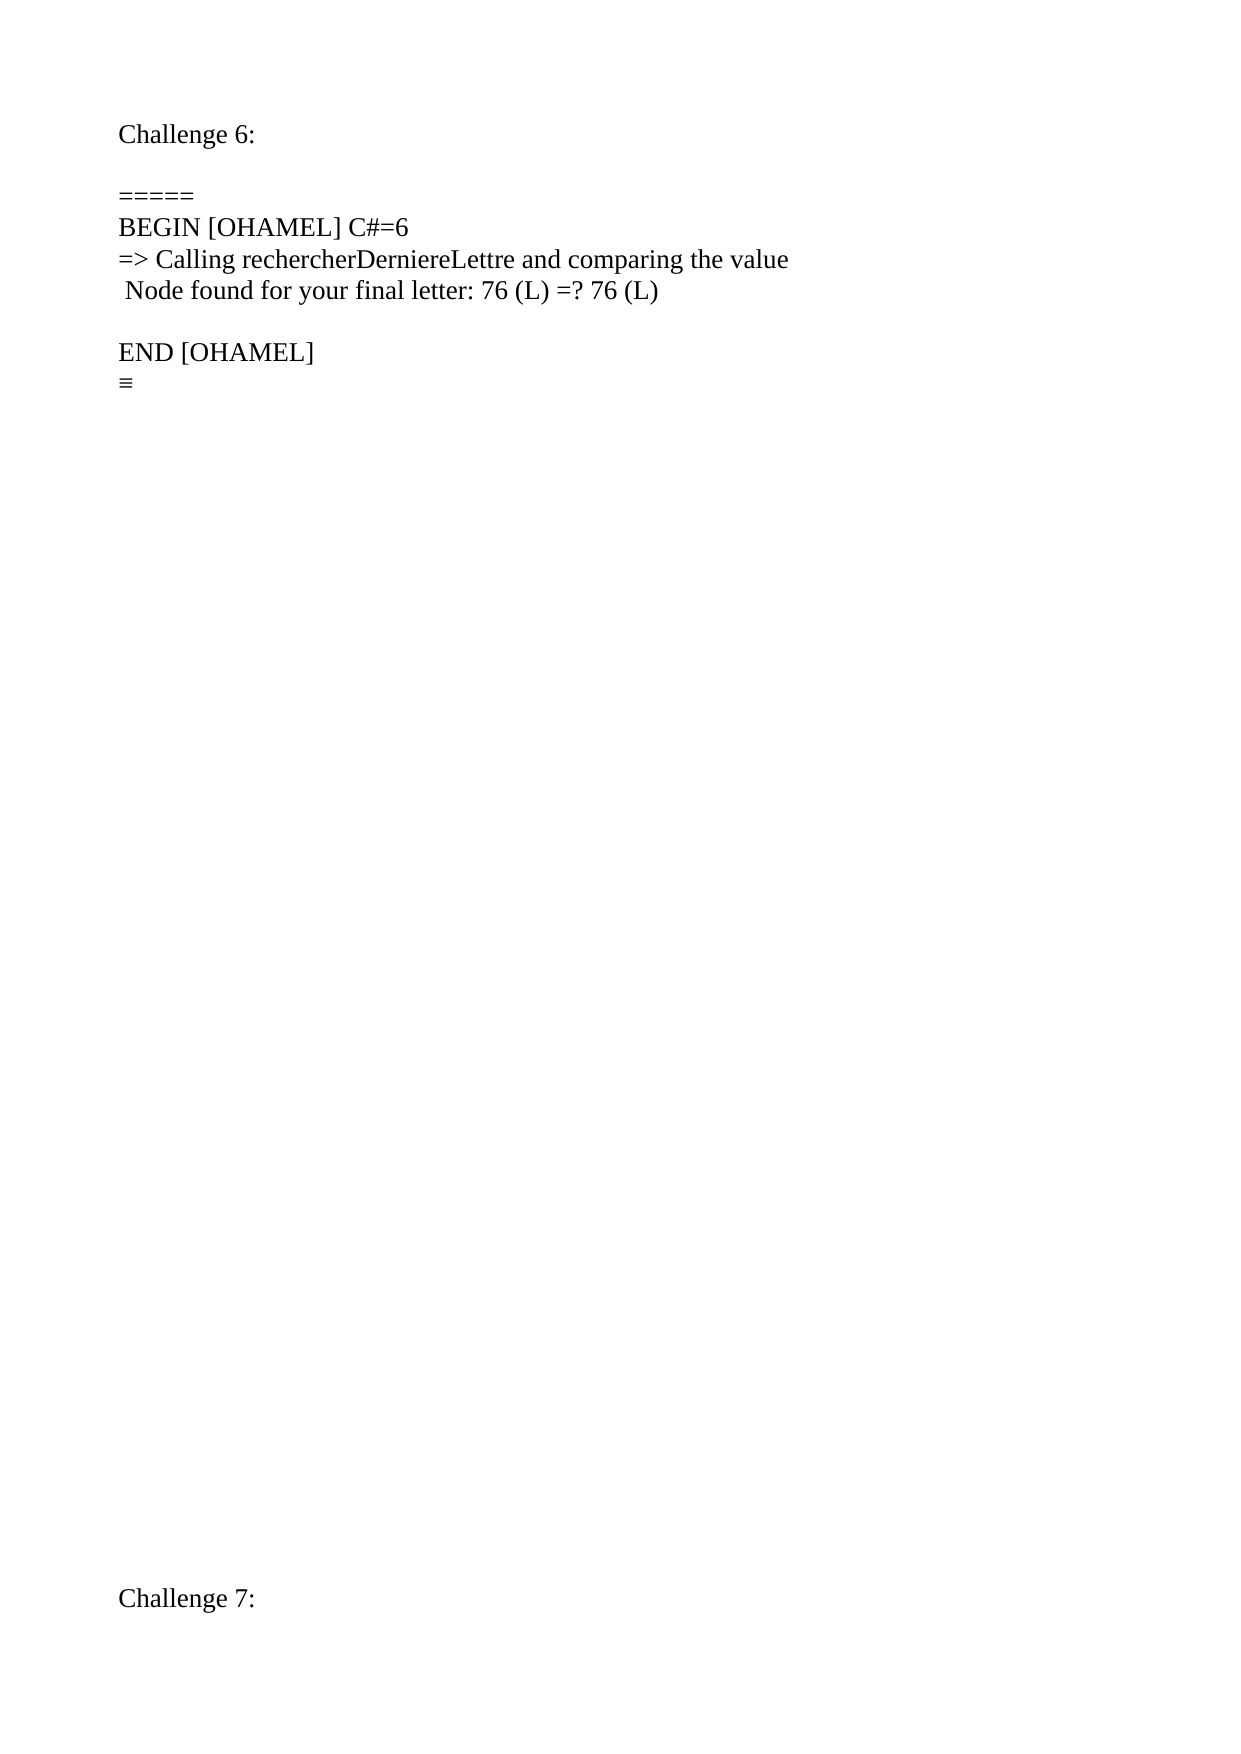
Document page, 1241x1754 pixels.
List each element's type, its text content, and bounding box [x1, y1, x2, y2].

text ≡ [118, 367, 1122, 398]
text BEGIN [OHAMEL] C#=6 [118, 212, 1122, 243]
text END [OHAMEL] [118, 336, 1122, 367]
text => Calling rechercherDerniereLettre and comparing the value [118, 243, 1122, 274]
text ===== [118, 180, 1122, 212]
text Challenge 6: [118, 118, 1122, 149]
text Challenge 7: [118, 1582, 1122, 1613]
text Node found for your final letter: 76 (L) =? 76 (L) [118, 274, 1122, 305]
